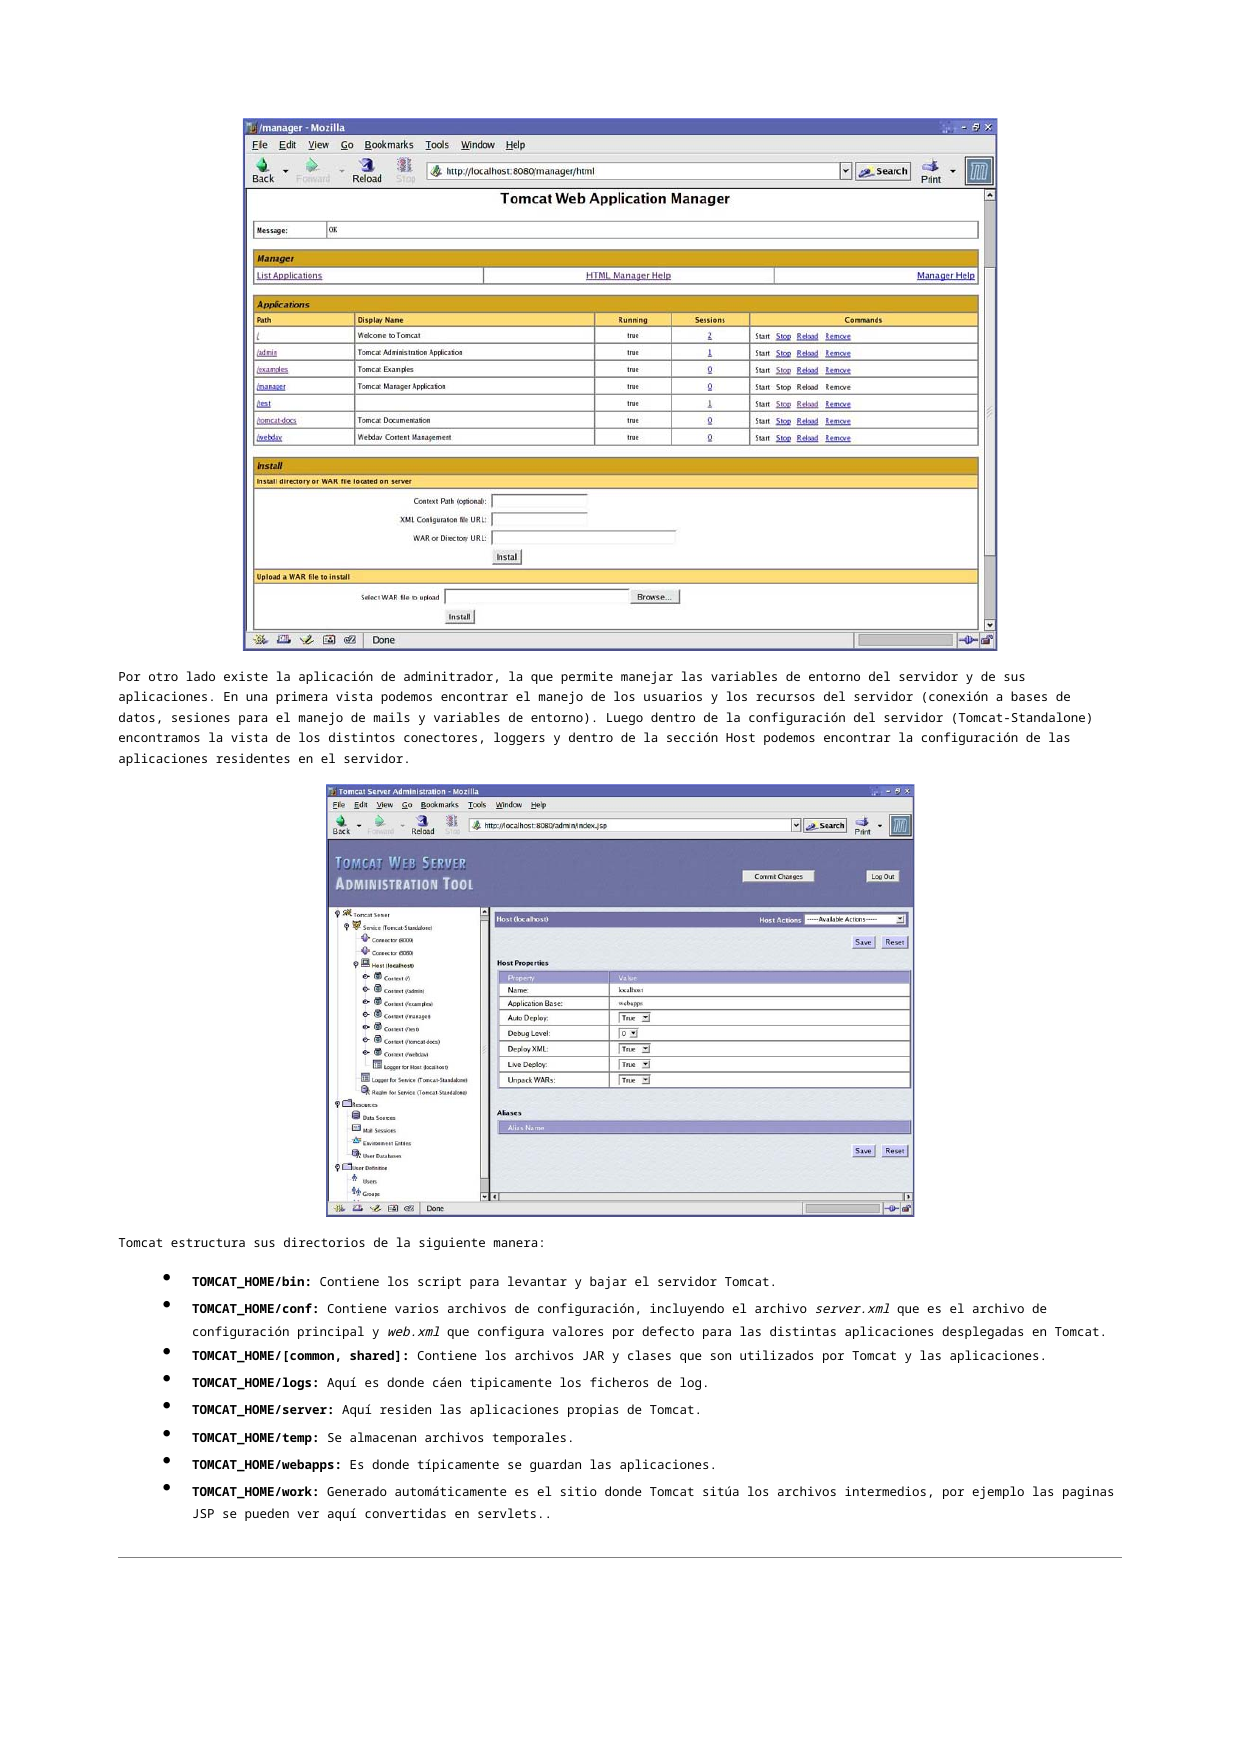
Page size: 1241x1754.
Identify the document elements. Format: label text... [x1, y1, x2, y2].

list TOMCAT_HOME/[common, shared]: Contiene los archivos JAR y clases que son utilizados por Tomcat y las aplicaciones. [162, 1343, 1122, 1366]
list TOMCAT_HOME/server: Aquí residen las aplicaciones propias de Tomcat. [162, 1397, 1122, 1420]
list TOMCAT_HOME/temp: Se almacenan archivos temporales. [162, 1425, 1122, 1447]
list TOMCAT_HOME/webapps: Es donde típicamente se guardan las aplicaciones. [162, 1452, 1122, 1474]
list TOMCAT_HOME/work: Generado automáticamente es el sitio donde Tomcat sitúa los archivos intermedios, por ejemplo las paginas JSP se pueden ver aquí convertidas en servlets.. [162, 1479, 1122, 1522]
list TOMCAT_HOME/logs: Aquí es donde cáen tipicamente los ficheros de log. [162, 1370, 1122, 1393]
picture [326, 784, 915, 1217]
text Por otro lado existe la aplicación de adminitrador, la que permite manejar las variables de entorno del servidor y de sus aplicaciones. En una primera vista podemos encontrar el manejo de los usuarios y los recursos del servidor (conexión a bases de datos, sesiones para el manejo de mails y variables de entorno). Luego dentro de la configuración del servidor (Tomcat-Standalone) encontramos la vista de los distintos conectores, loggers y dentro de la sección Host podemos encontrar la configuración de las aplicaciones residentes en el servidor. [118, 668, 1122, 767]
list TOMCAT_HOME/bin: Contiene los script para levantar y bajar el servidor Tomcat. [162, 1269, 1122, 1292]
list TOMCAT_HOME/conf: Contiene varios archivos de configuración, incluyendo el archivo server.xml que es el archivo de configuración principal y web.xml que configura valores por defecto para las distintas aplicaciones desplegadas en Tomcat. [162, 1297, 1122, 1340]
text Tomcat estructura sus directorios de la siguiente manera: [118, 1234, 1122, 1252]
picture [242, 118, 998, 651]
